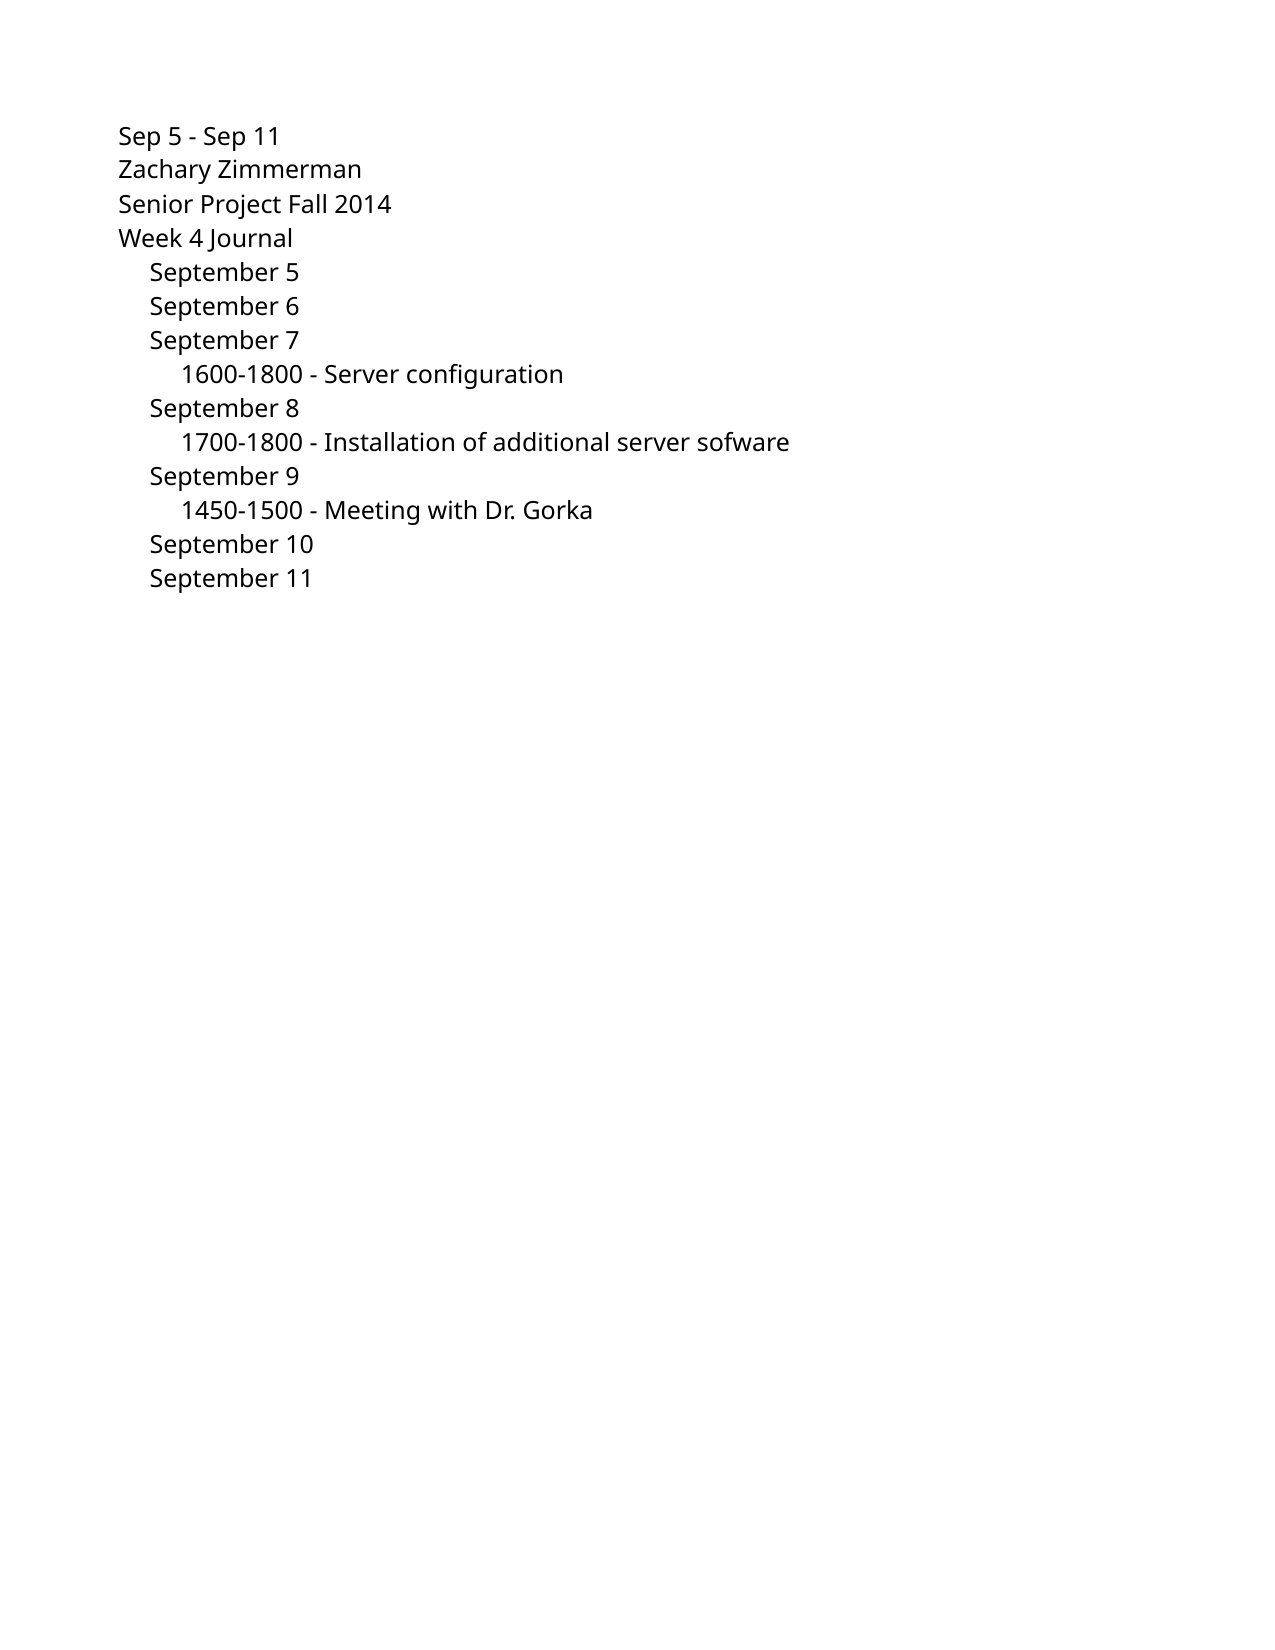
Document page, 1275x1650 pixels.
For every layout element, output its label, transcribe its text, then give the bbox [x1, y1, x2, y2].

text September 5 [118, 254, 1157, 288]
text September 9 [118, 459, 1157, 493]
text 1450-1500 - Meeting with Dr. Gorka [118, 493, 1157, 527]
text Week 4 Journal [118, 220, 1157, 254]
text 1600-1800 - Server configuration [118, 357, 1157, 391]
text September 7 [118, 322, 1157, 357]
text September 10 [118, 527, 1157, 561]
text Zachary Zimmerman [118, 152, 1157, 186]
text September 11 [118, 561, 1157, 595]
text September 8 [118, 391, 1157, 425]
text 1700-1800 - Installation of additional server sofware [118, 425, 1157, 459]
text Sep 5 - Sep 11 [118, 118, 1157, 152]
text Senior Project Fall 2014 [118, 186, 1157, 220]
text September 6 [118, 288, 1157, 322]
